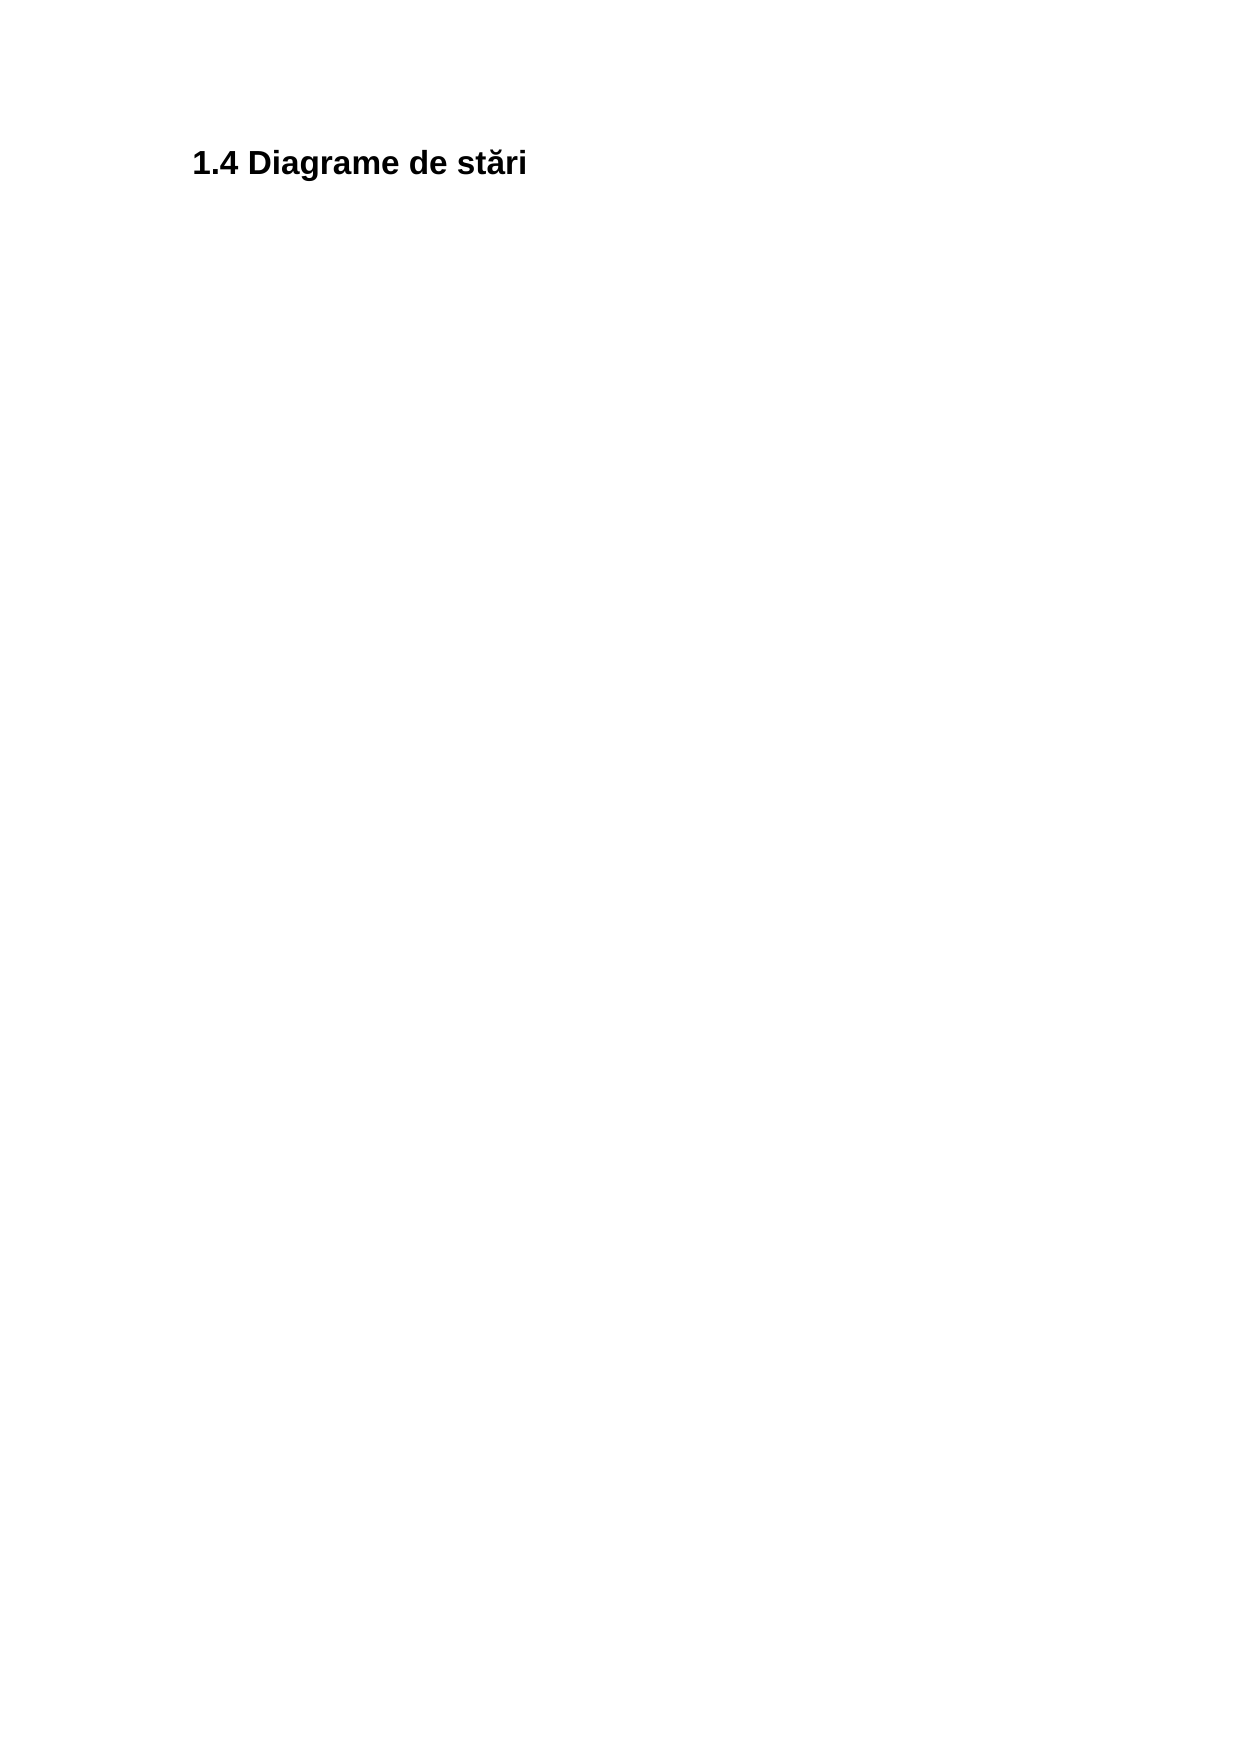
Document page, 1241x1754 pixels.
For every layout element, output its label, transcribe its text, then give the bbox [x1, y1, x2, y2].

subtitle 1.4 Diagrame de stări [192, 143, 1122, 182]
